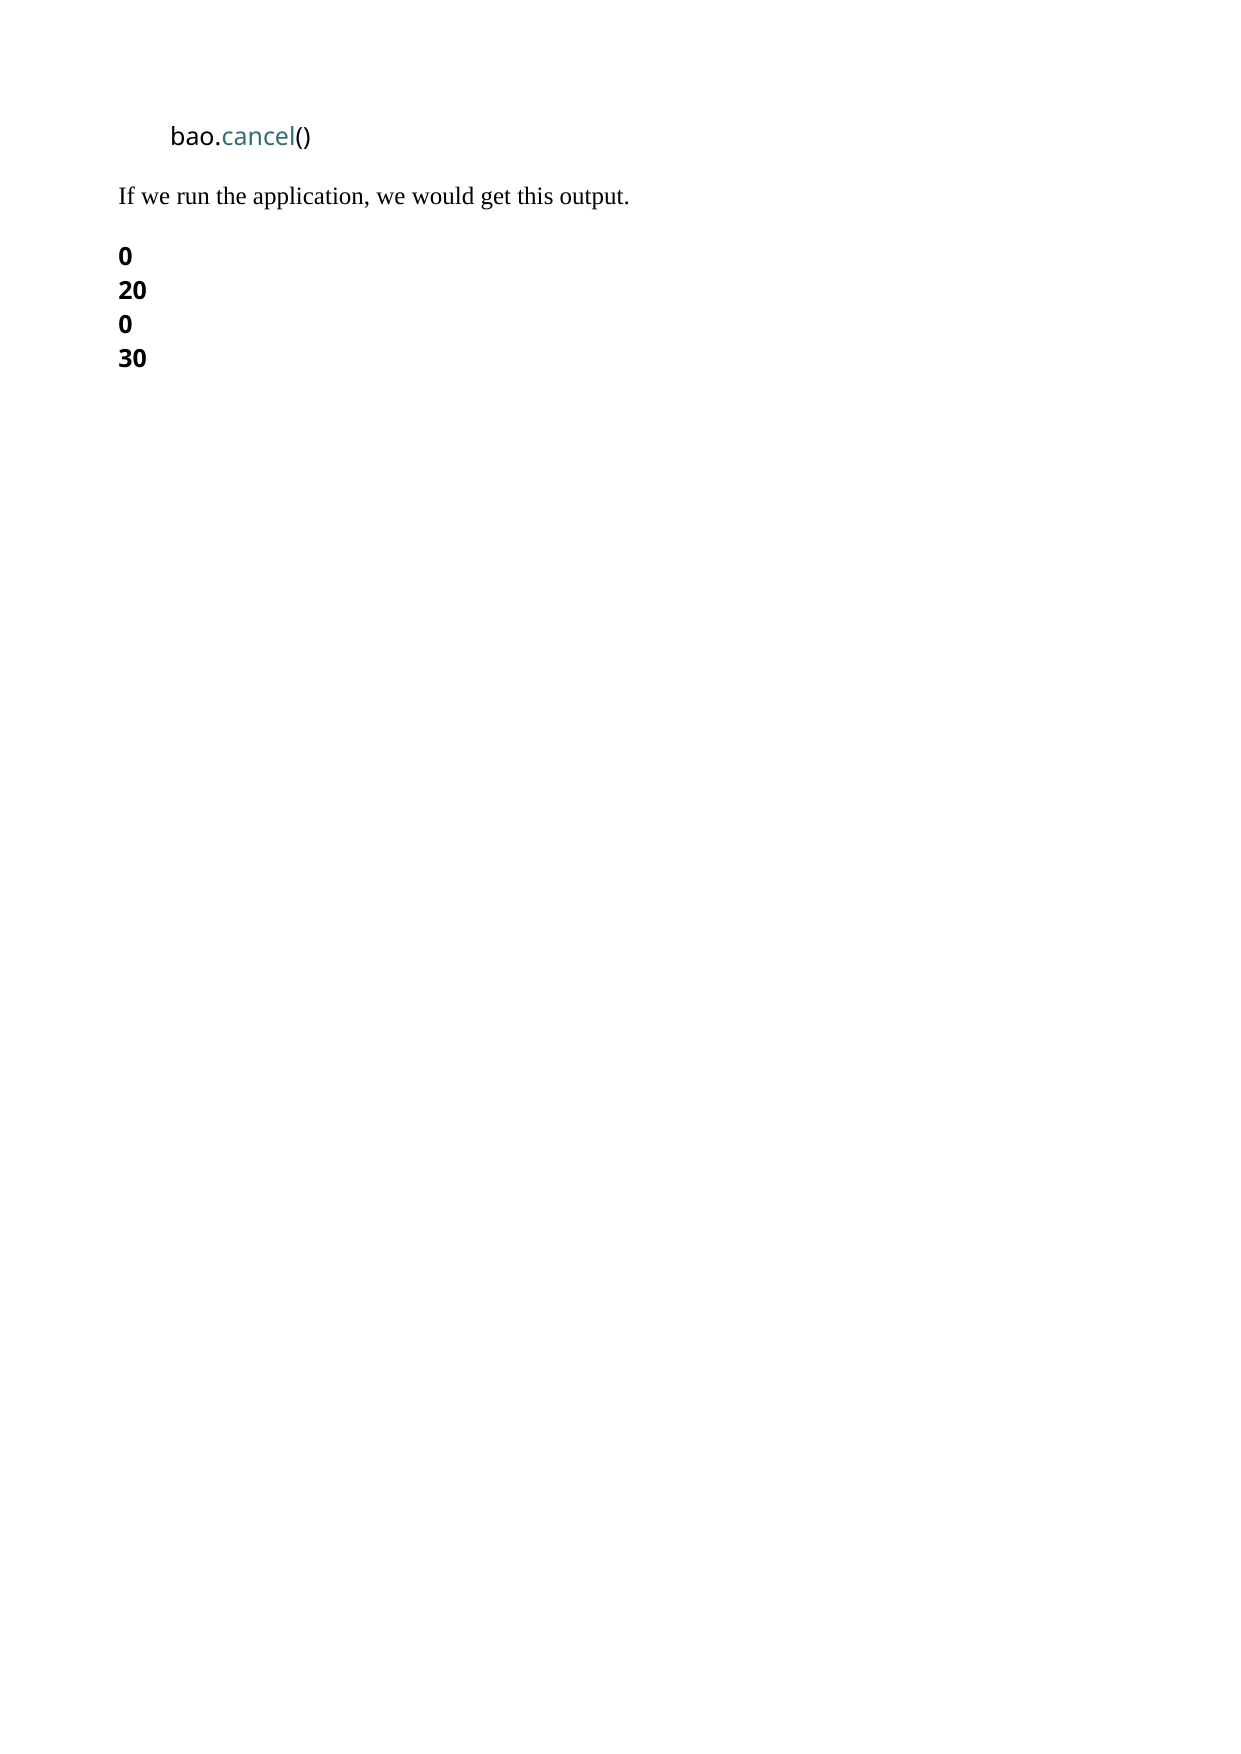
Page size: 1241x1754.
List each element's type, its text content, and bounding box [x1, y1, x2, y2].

text bao.cancel() [118, 118, 1122, 152]
text 30 [118, 341, 1122, 375]
text 0 [118, 307, 1122, 341]
text 20 [118, 272, 1122, 307]
text If we run the application, we would get this output. [118, 181, 1122, 210]
text 0 [118, 238, 1122, 272]
